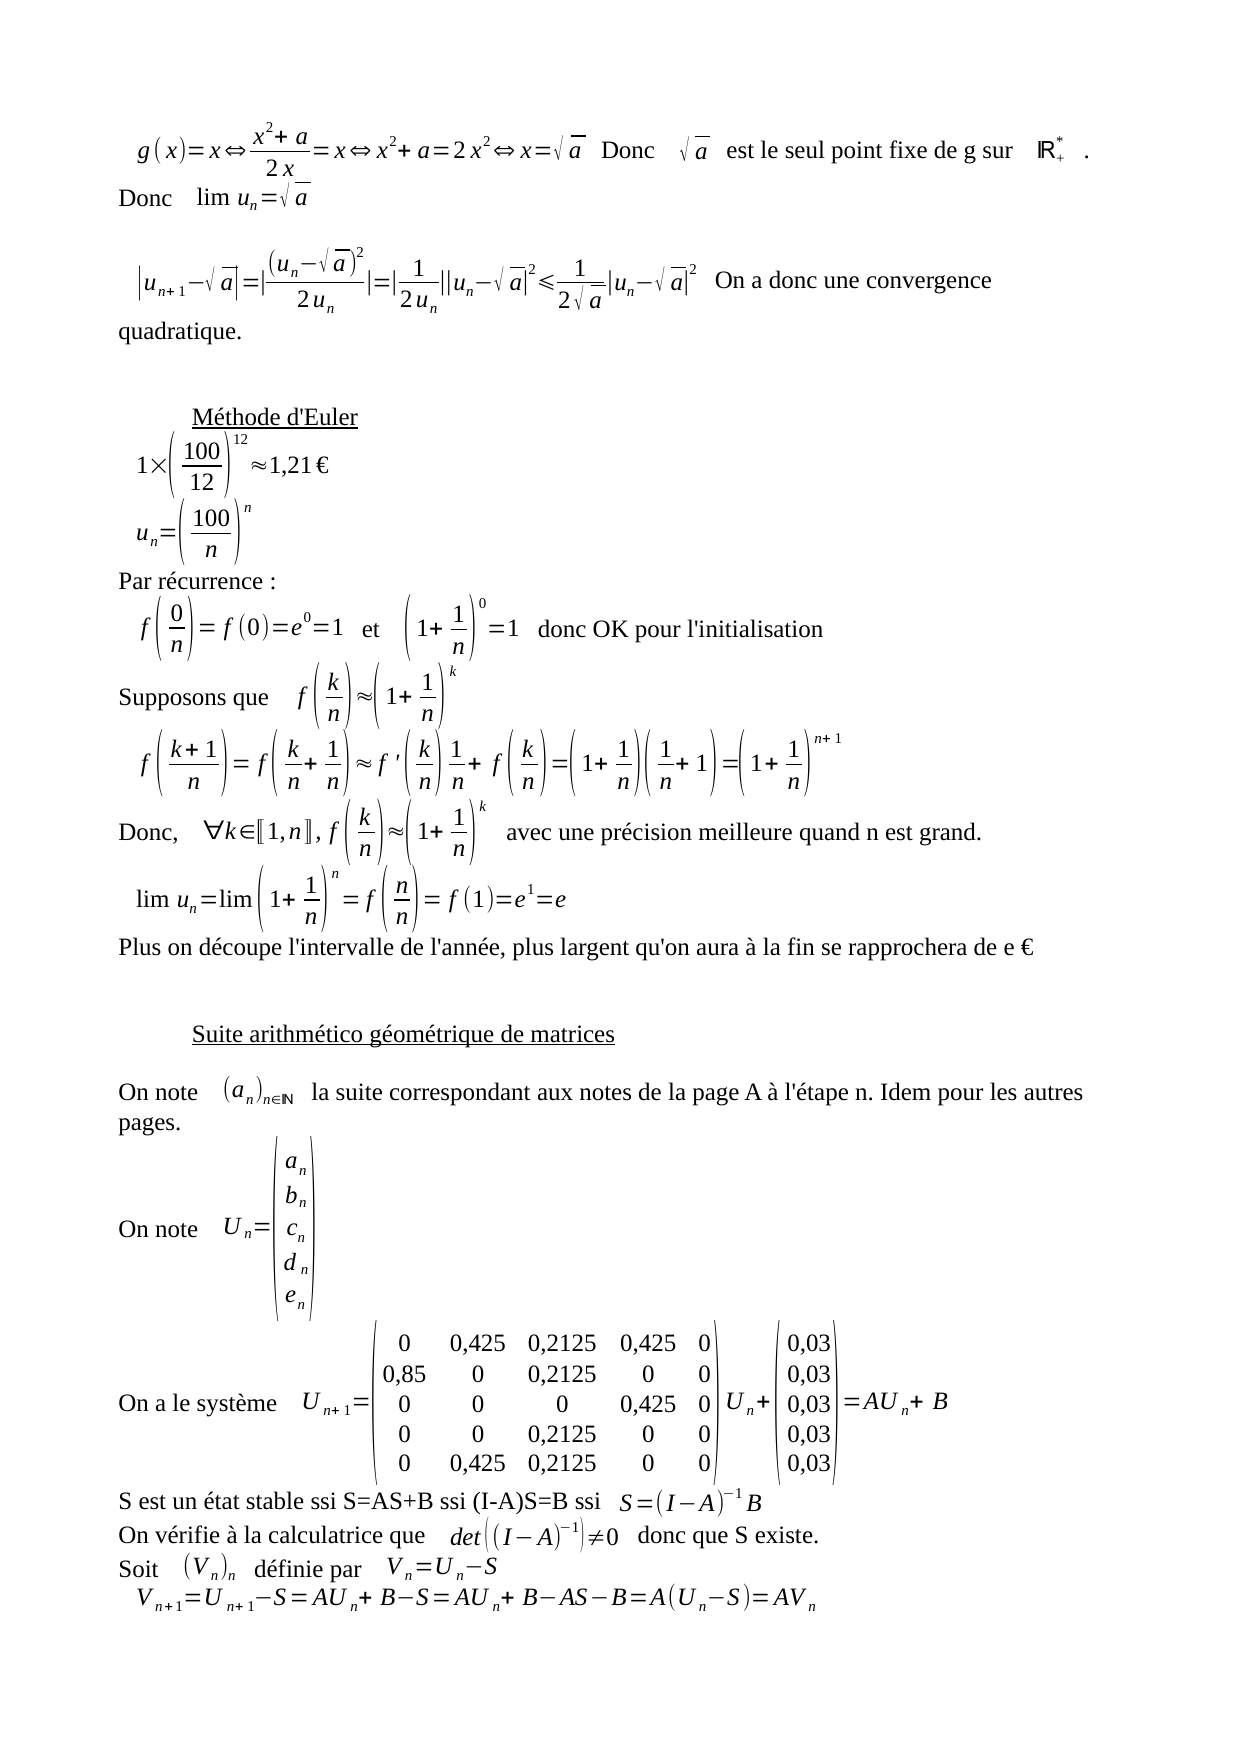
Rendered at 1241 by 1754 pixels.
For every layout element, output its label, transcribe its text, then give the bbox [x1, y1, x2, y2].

text Donc [118, 181, 1122, 214]
text Donc est le seul point fixe de g sur . [118, 118, 1122, 181]
text On vérifie à la calculatrice que donc que S existe. [118, 1517, 1122, 1552]
text Supposons que [118, 662, 1122, 730]
text et donc OK pour l'initialisation [118, 595, 1122, 662]
text Suite arithmético géométrique de matrices [118, 1019, 1122, 1047]
text Par récurrence : [118, 566, 1122, 595]
text Donc, avec une précision meilleure quand n est grand. [118, 797, 1122, 865]
text On note [118, 1136, 1122, 1320]
text On a donc une convergence quadratique. [118, 243, 1122, 345]
text Soit définie par [118, 1552, 1122, 1584]
text Méthode d'Euler [118, 402, 1122, 431]
text On a le système [118, 1320, 1122, 1485]
text On note la suite correspondant aux notes de la page A à l'étape n. Idem pour les autres pages. [118, 1076, 1122, 1136]
text S est un état stable ssi S=AS+B ssi (I-A)S=B ssi [118, 1485, 1122, 1517]
text Plus on découpe l'intervalle de l'année, plus largent qu'on aura à la fin se rapprochera de e € [118, 932, 1122, 961]
